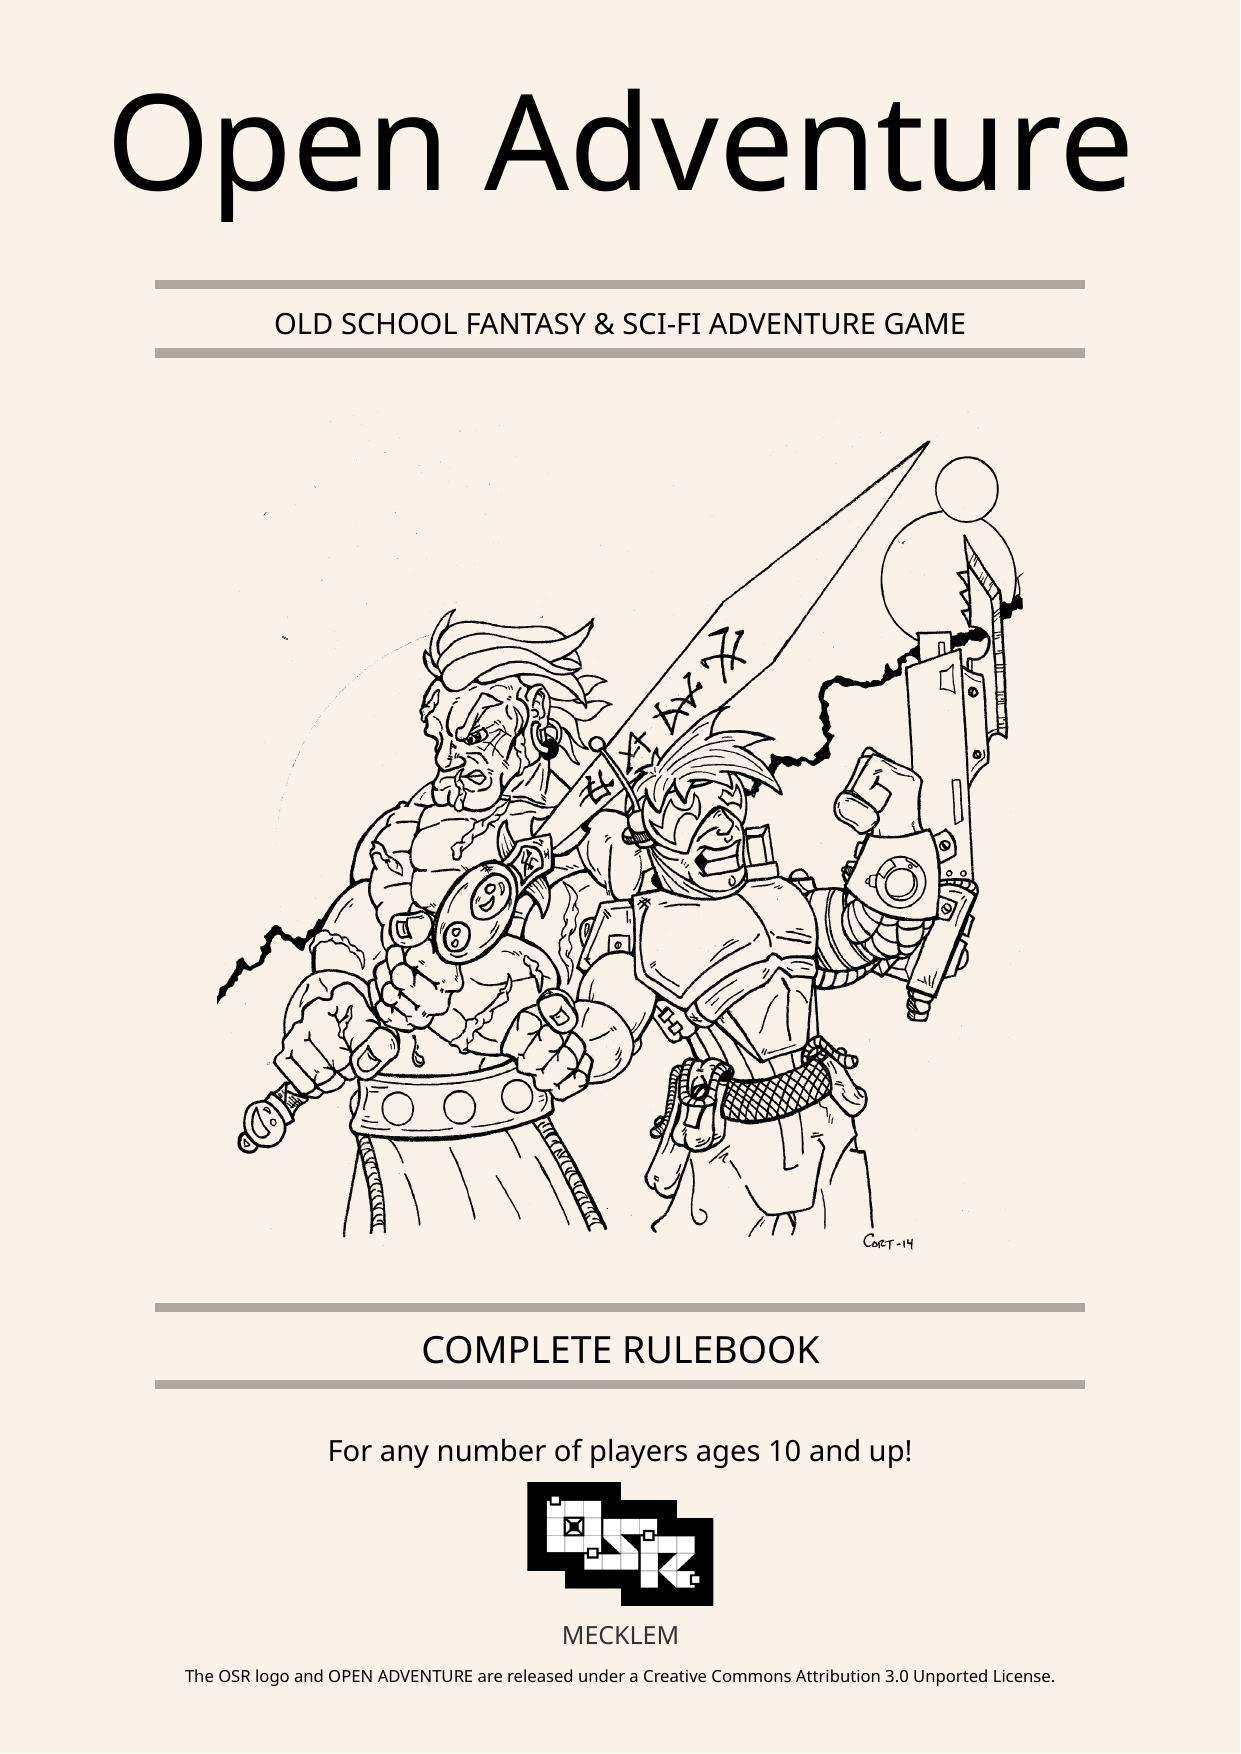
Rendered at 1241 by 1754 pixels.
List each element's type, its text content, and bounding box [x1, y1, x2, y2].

text The OSR logo and OPEN ADVENTURE are released under a Creative Commons Attribution 3.0 Unported License. [0, 1664, 1241, 1687]
table_header COMPLETE RULEBOOK [155, 1312, 1085, 1380]
title Open Adventure [0, 25, 1241, 229]
picture [527, 1482, 714, 1606]
text MECKLEM [0, 1618, 1241, 1652]
picture [217, 410, 1024, 1270]
text For any number of players ages 10 and up! [0, 1430, 1241, 1470]
table_header OLD SCHOOL FANTASY & SCI-FI ADVENTURE GAME [155, 289, 1085, 348]
